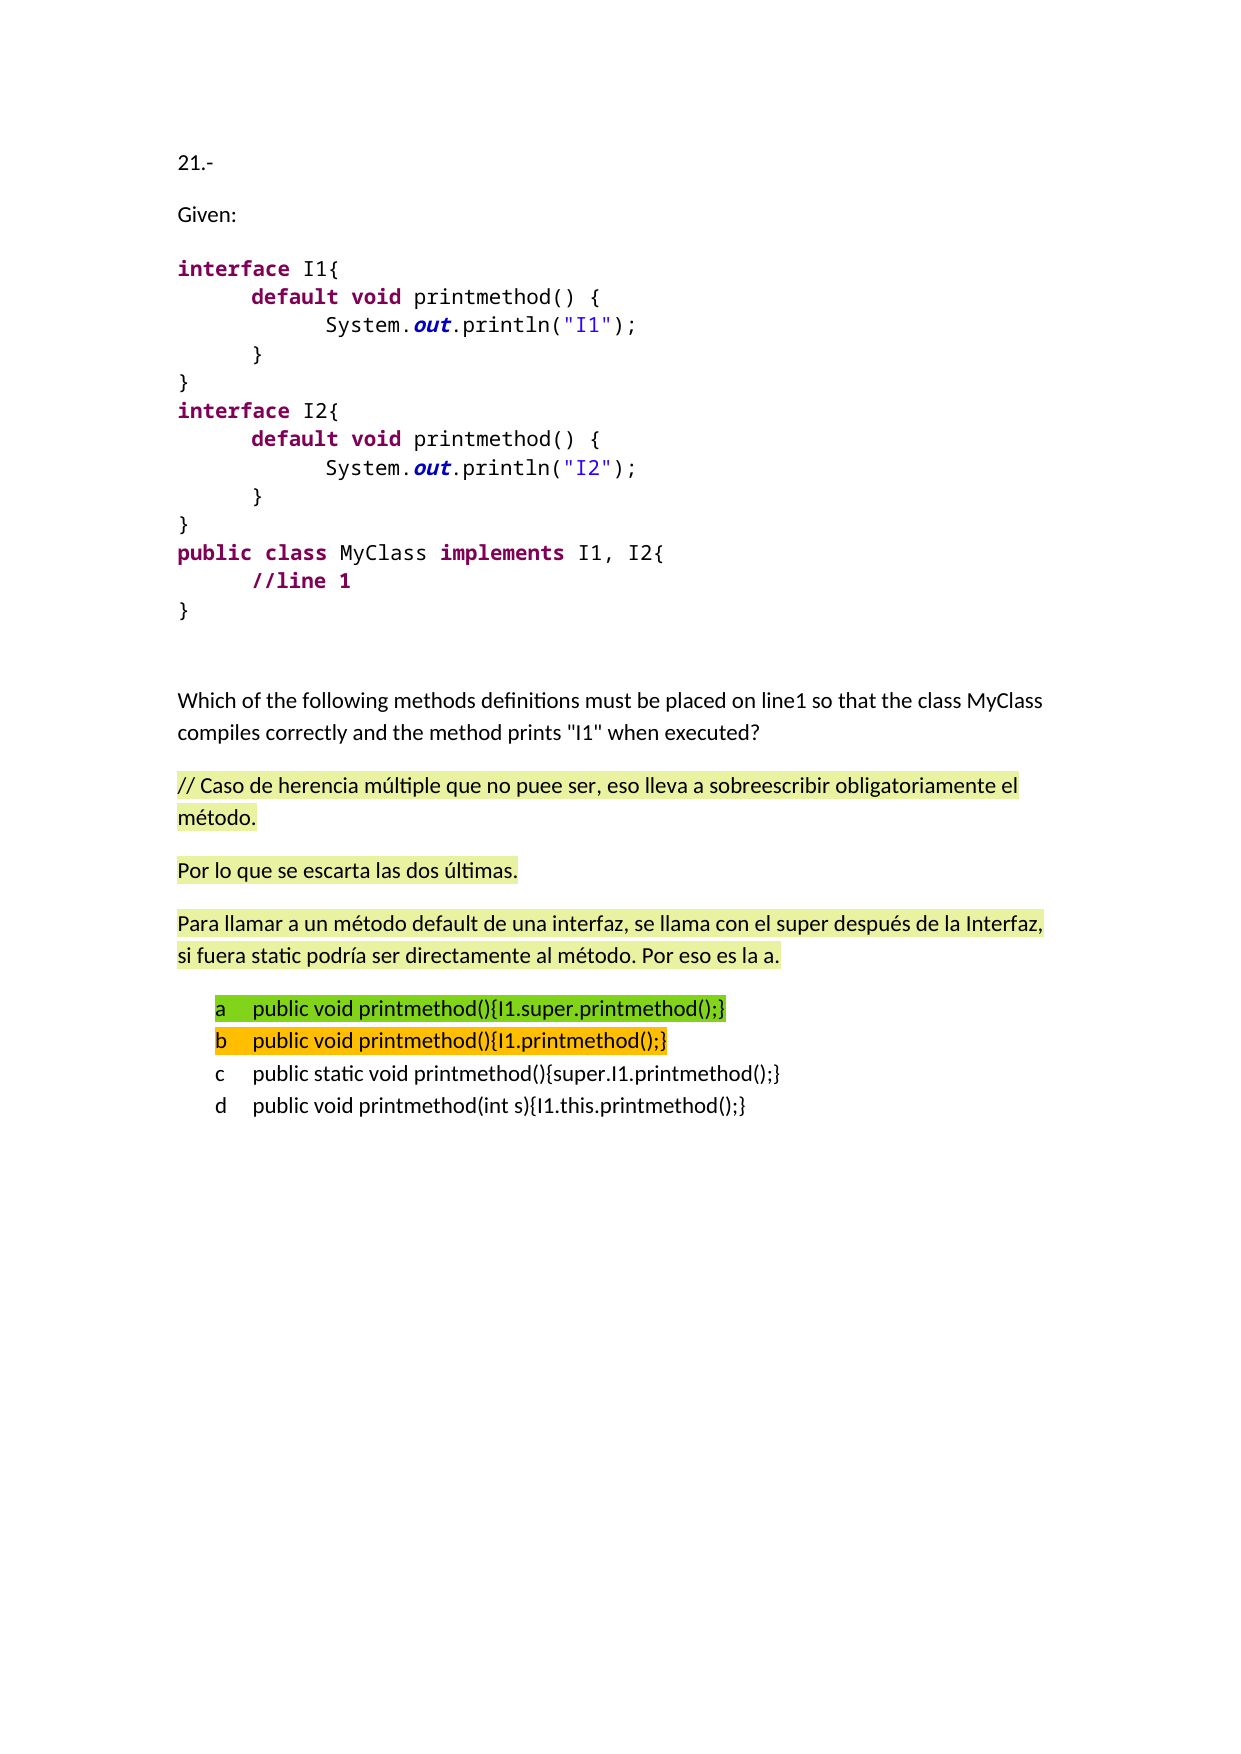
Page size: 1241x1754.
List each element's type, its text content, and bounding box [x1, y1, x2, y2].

text //line 1 [177, 566, 1063, 595]
text default void printmethod() { [177, 282, 1063, 311]
text Por lo que se escarta las dos últimas. [177, 856, 1063, 884]
text } [177, 595, 1063, 623]
list public static void printmethod(){super.I1.printmethod();} [215, 1059, 1063, 1087]
text } [177, 481, 1063, 509]
text Which of the following methods definitions must be placed on line1 so that the class MyClass compiles correctly and the method prints "I1" when executed? [177, 686, 1063, 746]
text Para llamar a un método default de una interfaz, se llama con el super después de la Interfaz, si fuera static podría ser directamente al método. Por eso es la a. [177, 909, 1063, 969]
text interface I2{ [177, 396, 1063, 424]
text } [177, 367, 1063, 396]
text Given: [177, 201, 1063, 229]
list public void printmethod(int s){I1.this.printmethod();} [215, 1091, 1063, 1119]
text interface I1{ [177, 254, 1063, 282]
text public class MyClass implements I1, I2{ [177, 538, 1063, 566]
text } [177, 339, 1063, 367]
text // Caso de herencia múltiple que no puee ser, eso lleva a sobreescribir obligatoriamente el método. [177, 771, 1063, 831]
list public void printmethod(){I1.printmethod();} [215, 1027, 1063, 1055]
text System.out.println("I1"); [177, 311, 1063, 339]
text System.out.println("I2"); [177, 453, 1063, 481]
text 21.- [177, 148, 1063, 176]
list public void printmethod(){I1.super.printmethod();} [215, 994, 1063, 1022]
text } [177, 509, 1063, 538]
text default void printmethod() { [177, 424, 1063, 453]
